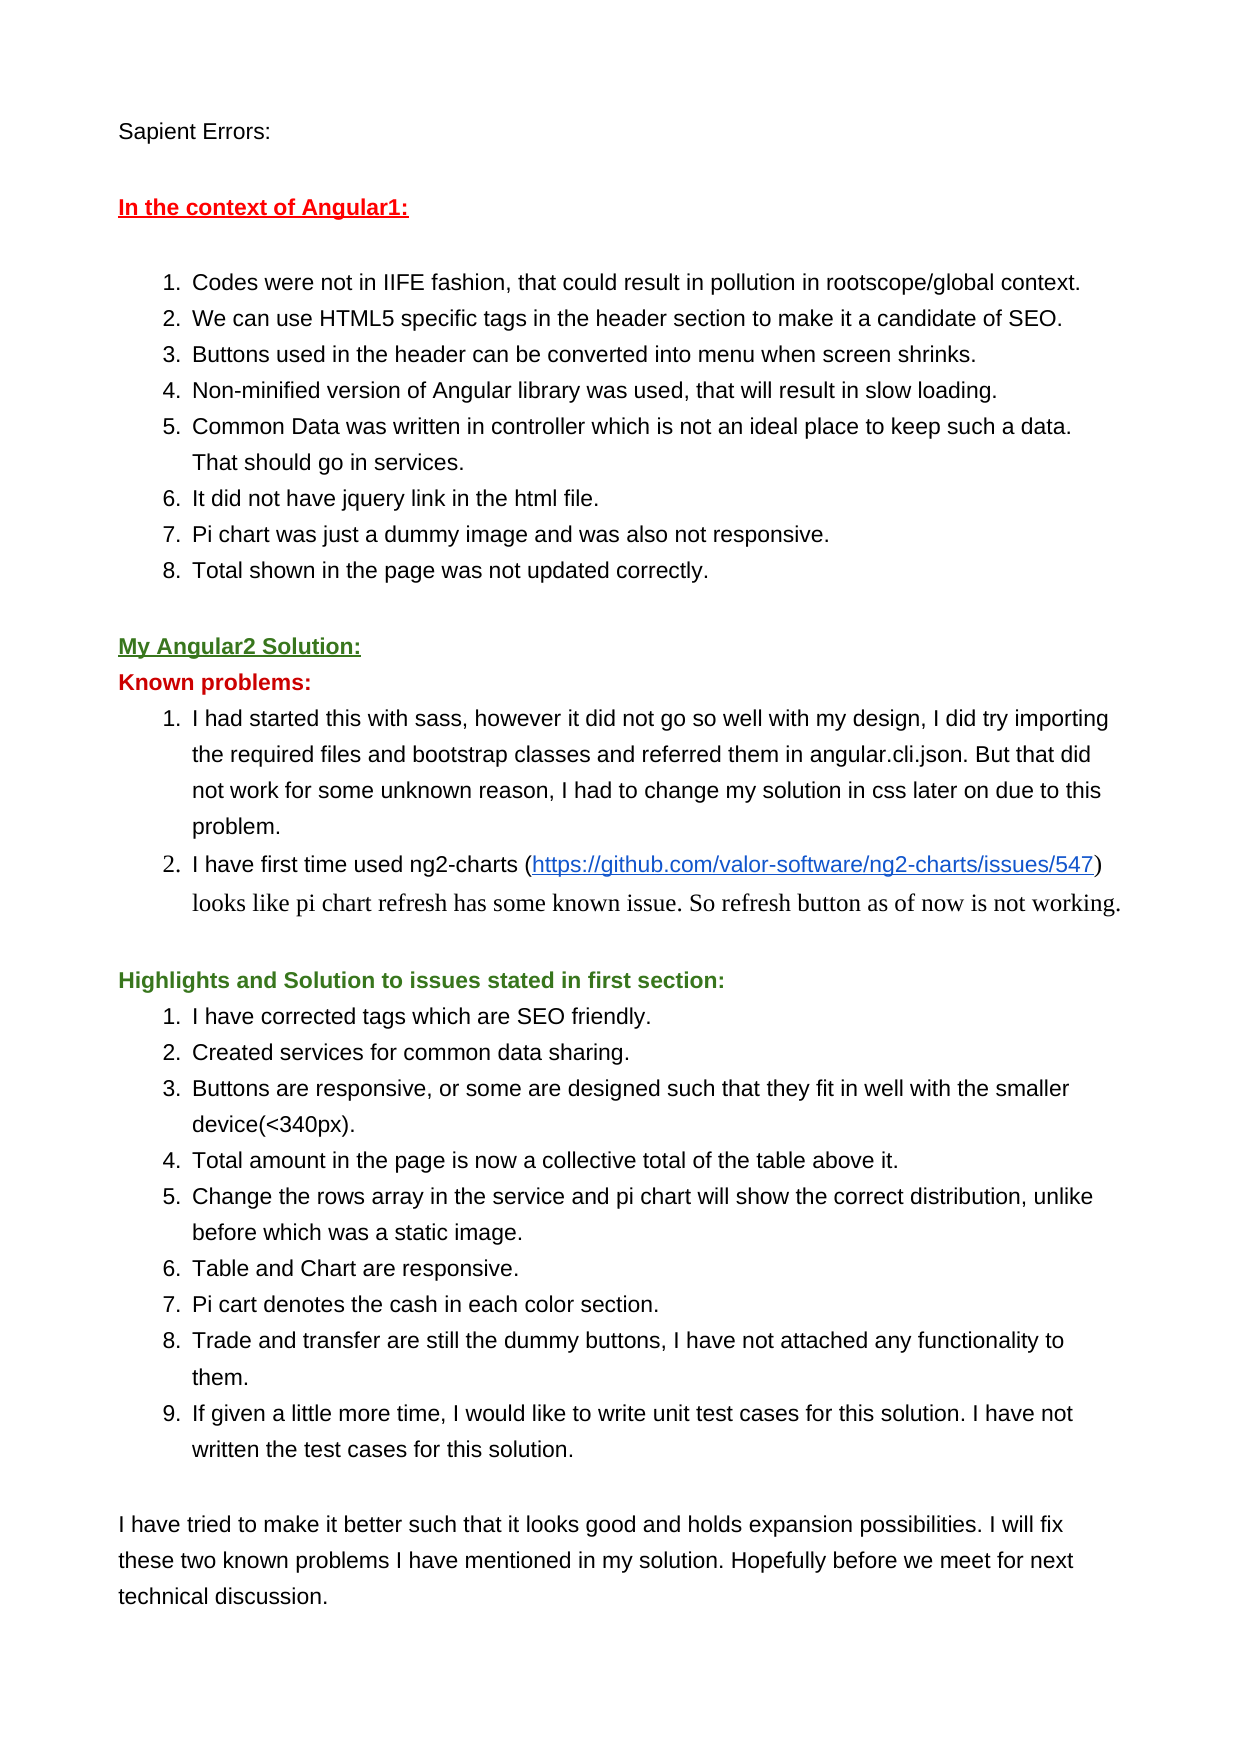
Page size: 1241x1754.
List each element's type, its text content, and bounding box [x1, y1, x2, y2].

list I had started this with sass, however it did not go so well with my design, I did try importing the required files and bootstrap classes and referred them in angular.cli.json. But that did not work for some unknown reason, I had to change my solution in css later on due to this problem. [162, 705, 1122, 839]
text In the context of Angular1: [118, 193, 1122, 220]
list Non-minified version of Angular library was used, that will result in slow loading. [162, 377, 1122, 403]
list Common Data was written in controller which is not an ideal place to keep such a data. That should go in services. [162, 413, 1122, 476]
list Table and Chart are responsive. [162, 1255, 1122, 1282]
list Change the rows array in the service and pi chart will show the correct distribution, unlike before which was a static image. [162, 1183, 1122, 1246]
text Sapient Errors: [118, 118, 1122, 144]
list If given a little more time, I would like to write unit test cases for this solution. I have not written the test cases for this solution. [162, 1399, 1122, 1462]
list I have first time used ng2-charts (https://github.com/valor-software/ng2-charts/issues/547) looks like pi chart refresh has some known issue. So refresh button as of now is not working. [162, 849, 1122, 917]
list I have corrected tags which are SEO friendly. [162, 1003, 1122, 1029]
list Trade and transfer are still the dummy buttons, I have not attached any functionality to them. [162, 1327, 1122, 1390]
list Buttons used in the header can be converted into menu when screen shrinks. [162, 341, 1122, 367]
text My Angular2 Solution: [118, 633, 1122, 659]
text Highlights and Solution to issues stated in first section: [118, 967, 1122, 993]
text Known problems: [118, 669, 1122, 695]
text I have tried to make it better such that it looks good and holds expansion possibilities. I will fix these two known problems I have mentioned in my solution. Hopefully before we meet for next technical discussion. [118, 1511, 1122, 1609]
list Pi cart denotes the cash in each color section. [162, 1291, 1122, 1318]
list Pi chart was just a dummy image and was also not responsive. [162, 521, 1122, 548]
list It did not have jquery link in the html file. [162, 485, 1122, 512]
list We can use HTML5 specific tags in the header section to make it a candidate of SEO. [162, 305, 1122, 331]
list Total amount in the page is now a collective total of the table above it. [162, 1147, 1122, 1174]
list Total shown in the page was not updated correctly. [162, 557, 1122, 584]
list Codes were not in IIFE fashion, that could result in pollution in rootscope/global context. [162, 269, 1122, 295]
list Created services for common data sharing. [162, 1039, 1122, 1066]
list Buttons are responsive, or some are designed such that they fit in well with the smaller device(<340px). [162, 1075, 1122, 1138]
